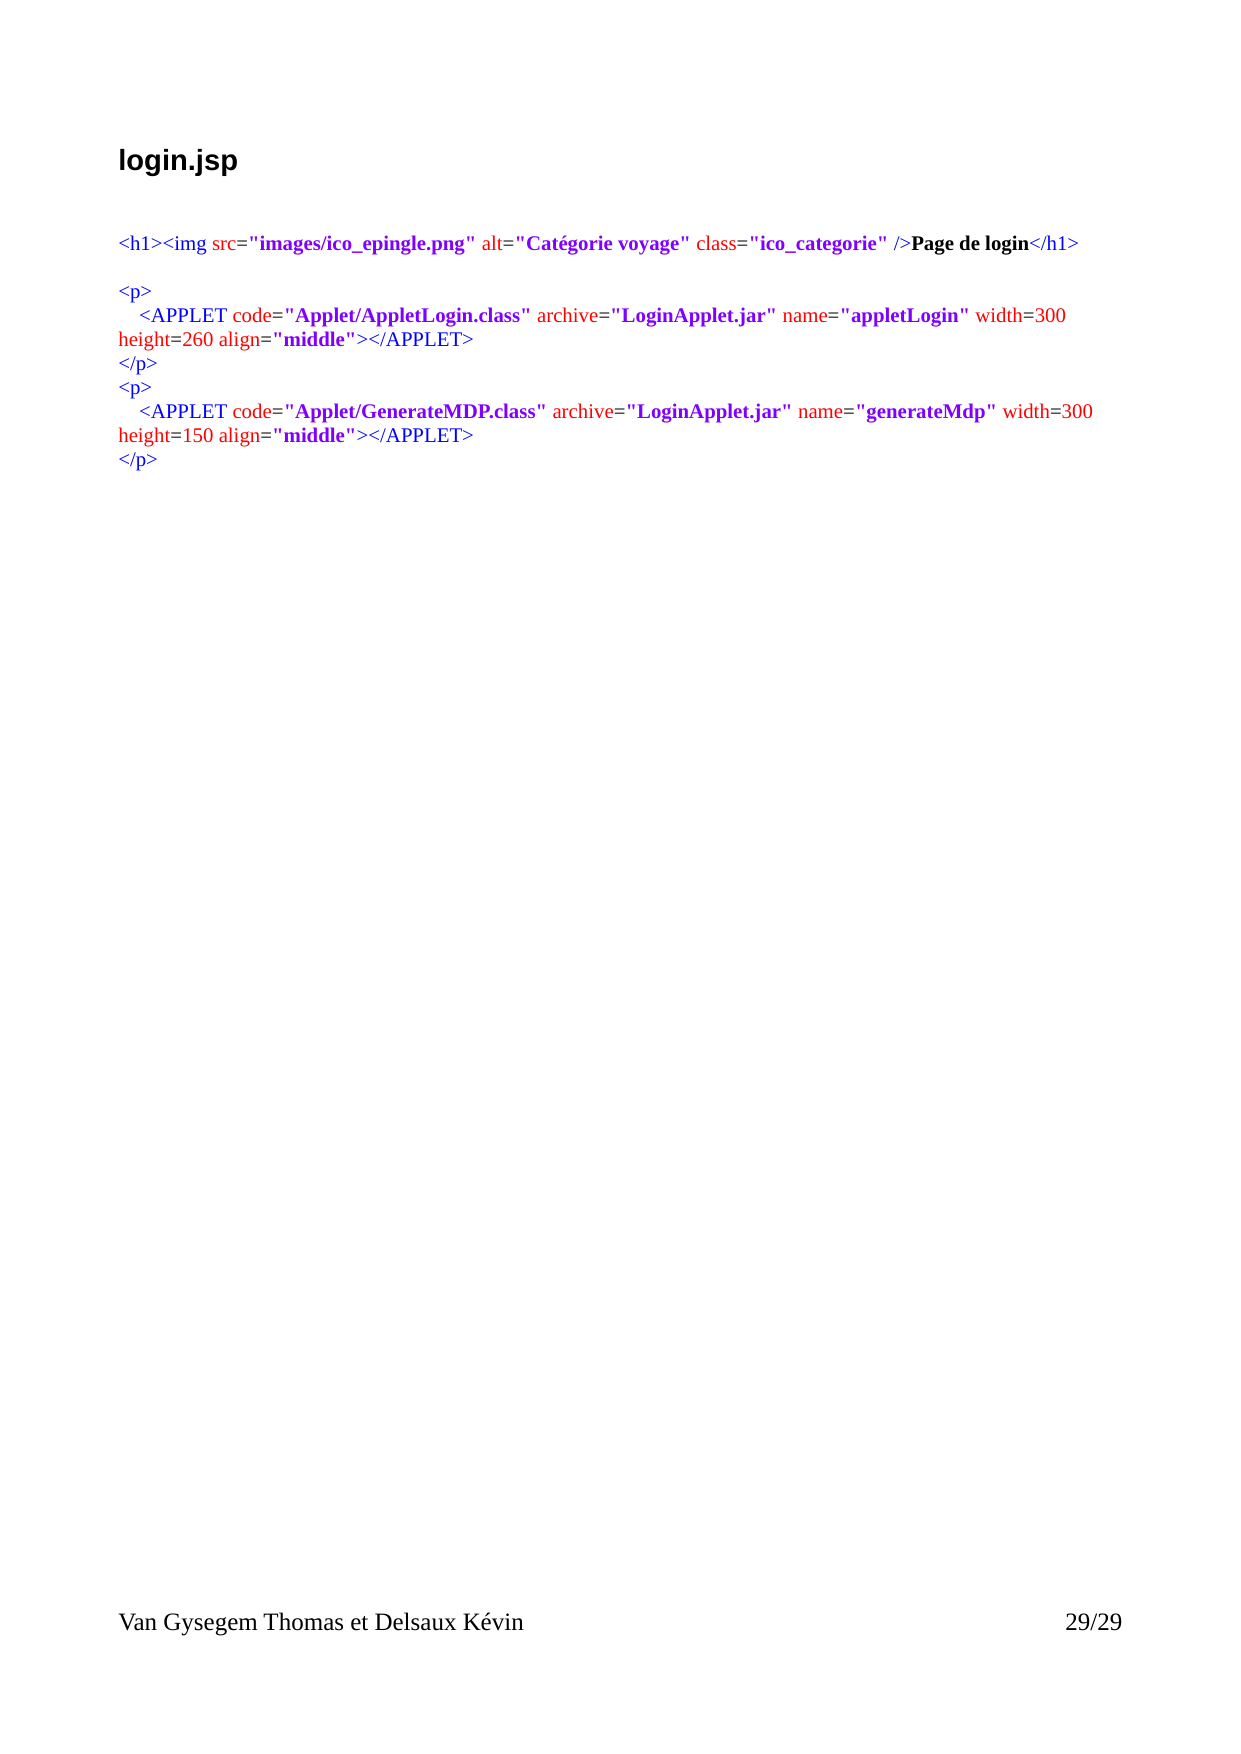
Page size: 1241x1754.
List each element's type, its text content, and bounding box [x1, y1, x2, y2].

text <APPLET code="Applet/GenerateMDP.class" archive="LoginApplet.jar" name="generateMdp" width=300 height=150 align="middle"></APPLET> [118, 399, 1122, 447]
text </p> [118, 351, 1122, 375]
text <p> [118, 375, 1122, 399]
text <p> [118, 278, 1122, 303]
text <APPLET code="Applet/AppletLogin.class" archive="LoginApplet.jar" name="appletLogin" width=300 height=260 align="middle"></APPLET> [118, 303, 1122, 351]
text </p> [118, 447, 1122, 471]
subtitle login.jsp [118, 143, 1122, 177]
text <h1><img src="images/ico_epingle.png" alt="Catégorie voyage" class="ico_categorie" />Page de login</h1> [118, 230, 1122, 254]
